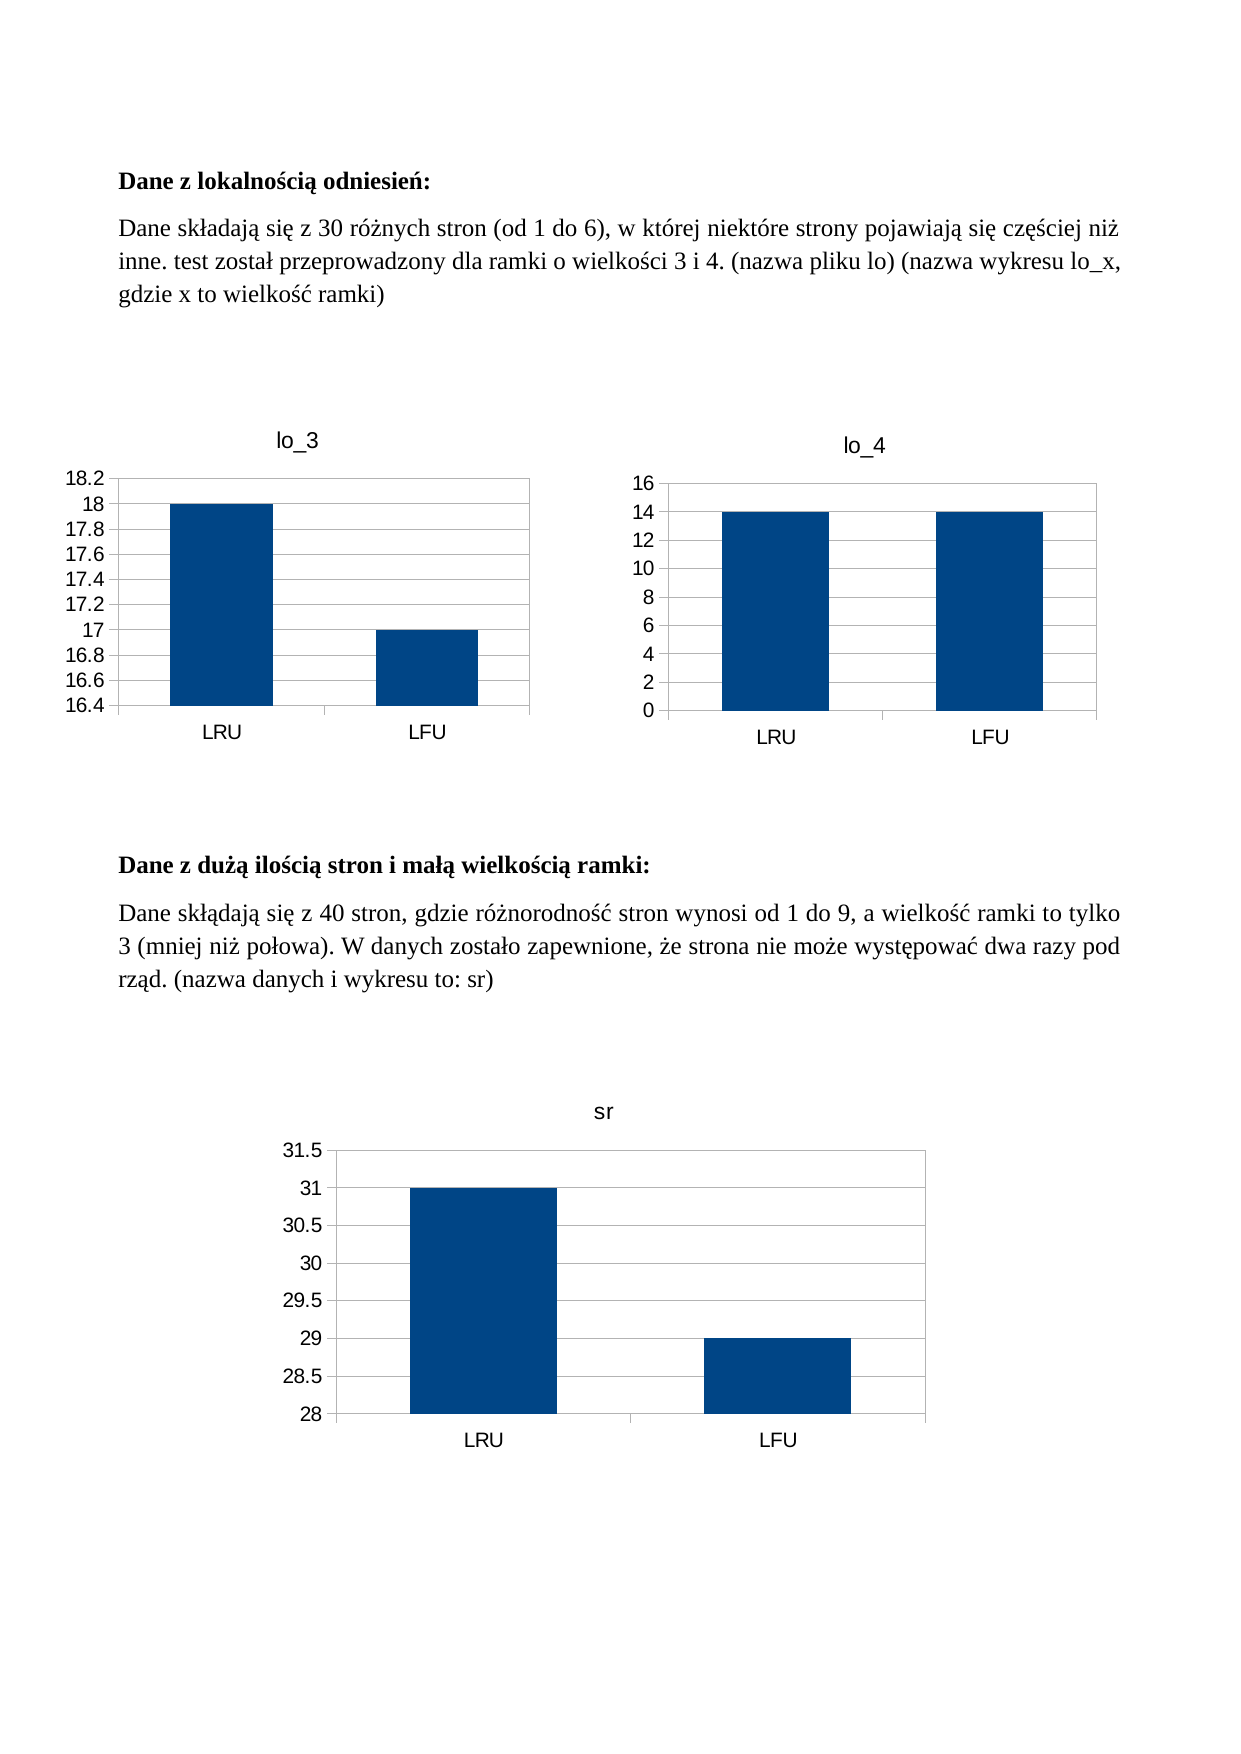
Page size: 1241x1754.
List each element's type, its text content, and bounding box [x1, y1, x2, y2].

subtitle Dane skłądają się z 40 stron, gdzie różnorodność stron wynosi od 1 do 9, a wielkość ramki to tylko 3 (mniej niż połowa). W danych zostało zapewnione, że strona nie może występować dwa razy pod rząd. (nazwa danych i wykresu to: sr) [118, 898, 1122, 993]
subtitle Dane z dużą ilością stron i małą wielkością ramki: [118, 851, 1122, 879]
subtitle Dane składają się z 30 różnych stron (od 1 do 6), w której niektóre strony pojawiają się częściej niż inne. test został przeprowadzony dla ramki o wielkości 3 i 4. (nazwa pliku lo) (nazwa wykresu lo_x, gdzie x to wielkość ramki) [118, 213, 1122, 308]
subtitle Dane z lokalnością odniesień: [118, 166, 1122, 194]
